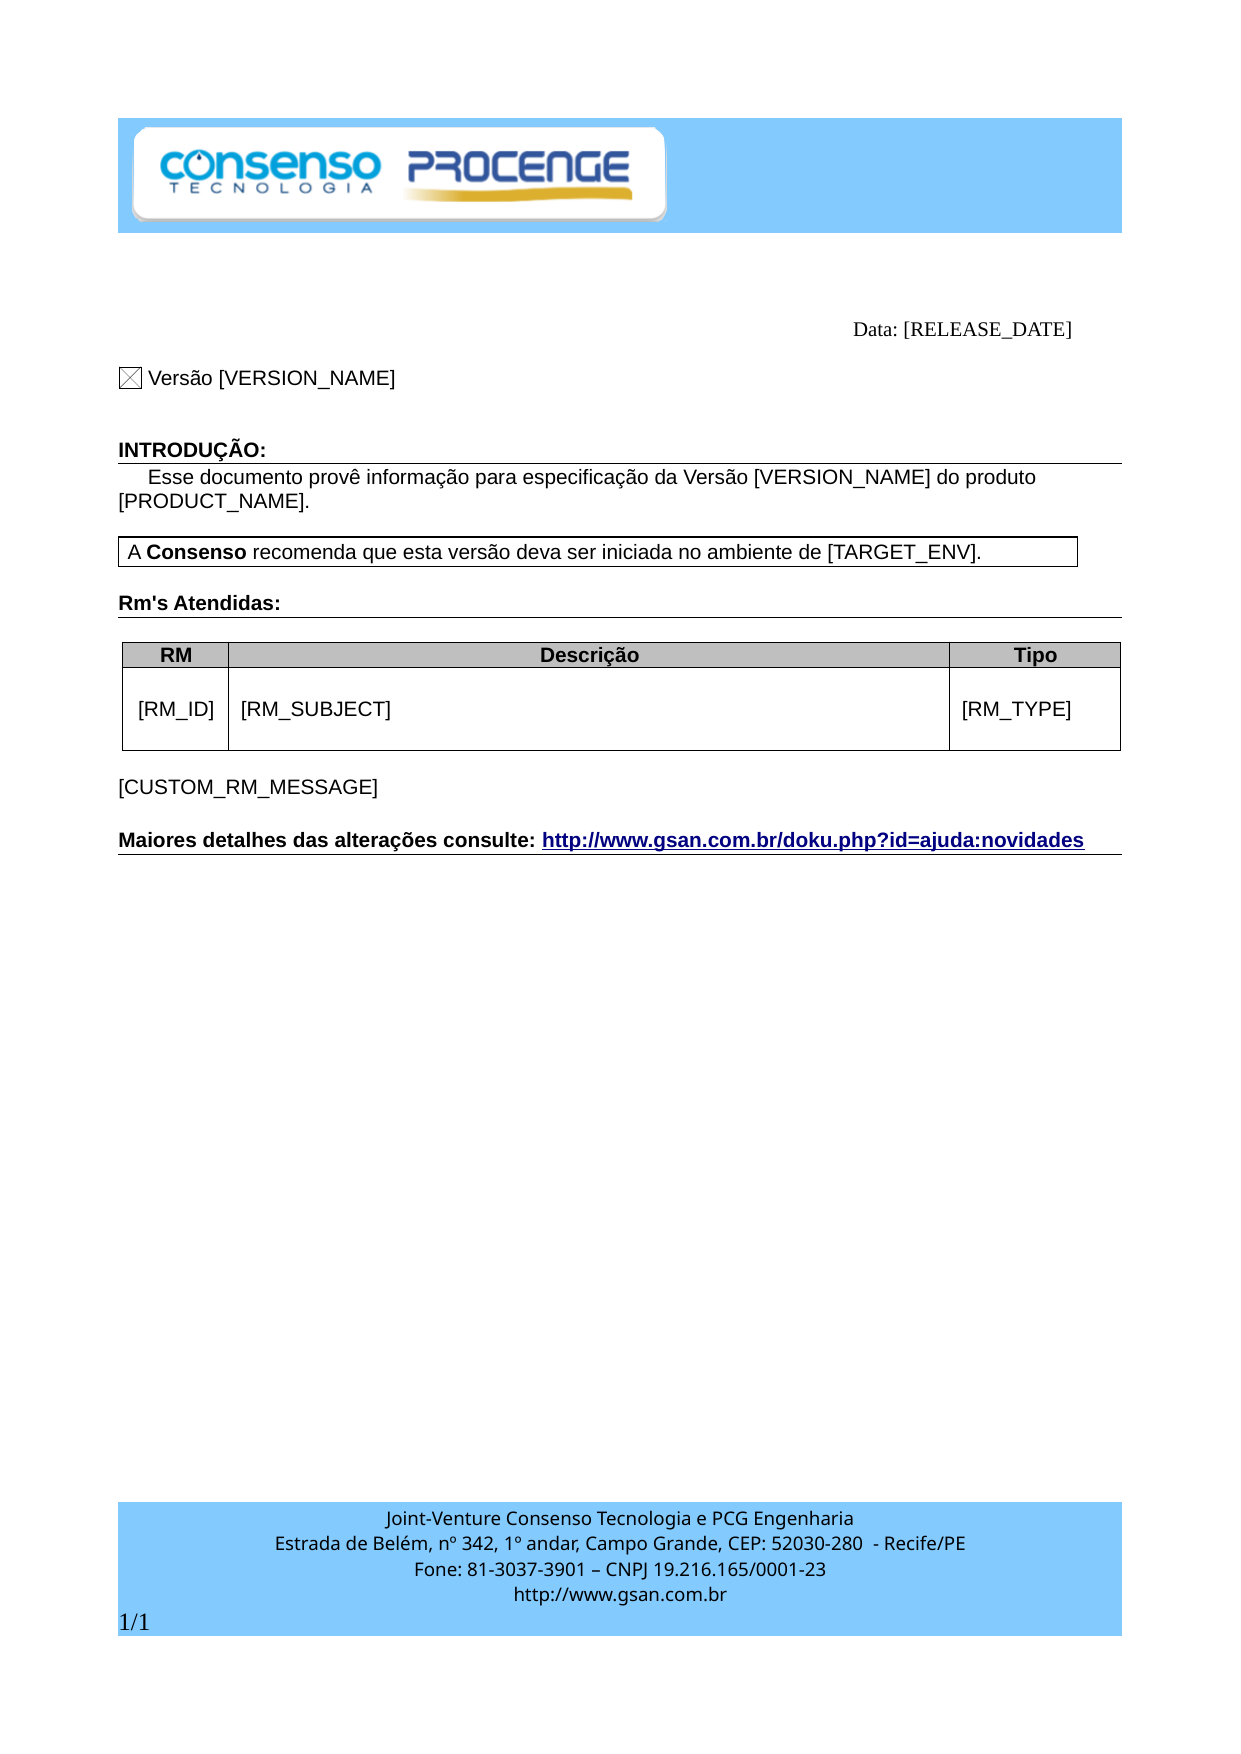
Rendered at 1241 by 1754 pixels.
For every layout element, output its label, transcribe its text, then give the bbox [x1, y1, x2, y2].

text Versão [VERSION_NAME] [142, 366, 1122, 389]
subtitle [CUSTOM_RM_MESSAGE] [118, 775, 1122, 799]
subtitle INTRODUÇÃO: [118, 437, 1122, 463]
table_cell [RM_TYPE] [950, 668, 1120, 750]
table_header RM [123, 643, 228, 667]
picture [125, 124, 673, 229]
text Data: [RELEASE_DATE] [118, 289, 1122, 342]
table_header Tipo [950, 643, 1120, 667]
text Rm's Atendidas: [118, 591, 1122, 617]
table_cell [RM_ID] [123, 668, 228, 750]
text A Consenso recomenda que esta versão deva ser iniciada no ambiente de [TARGET_ENV]. [119, 538, 1077, 566]
subtitle Esse documento provê informação para especificação da Versão [VERSION_NAME] do produto [PRODUCT_NAME]. [118, 464, 1122, 512]
table_cell [RM_SUBJECT] [229, 668, 949, 750]
text Maiores detalhes das alterações consulte: http://www.gsan.com.br/doku.php?id=ajuda:novidades [118, 828, 1122, 854]
table_header Descrição [229, 643, 949, 667]
